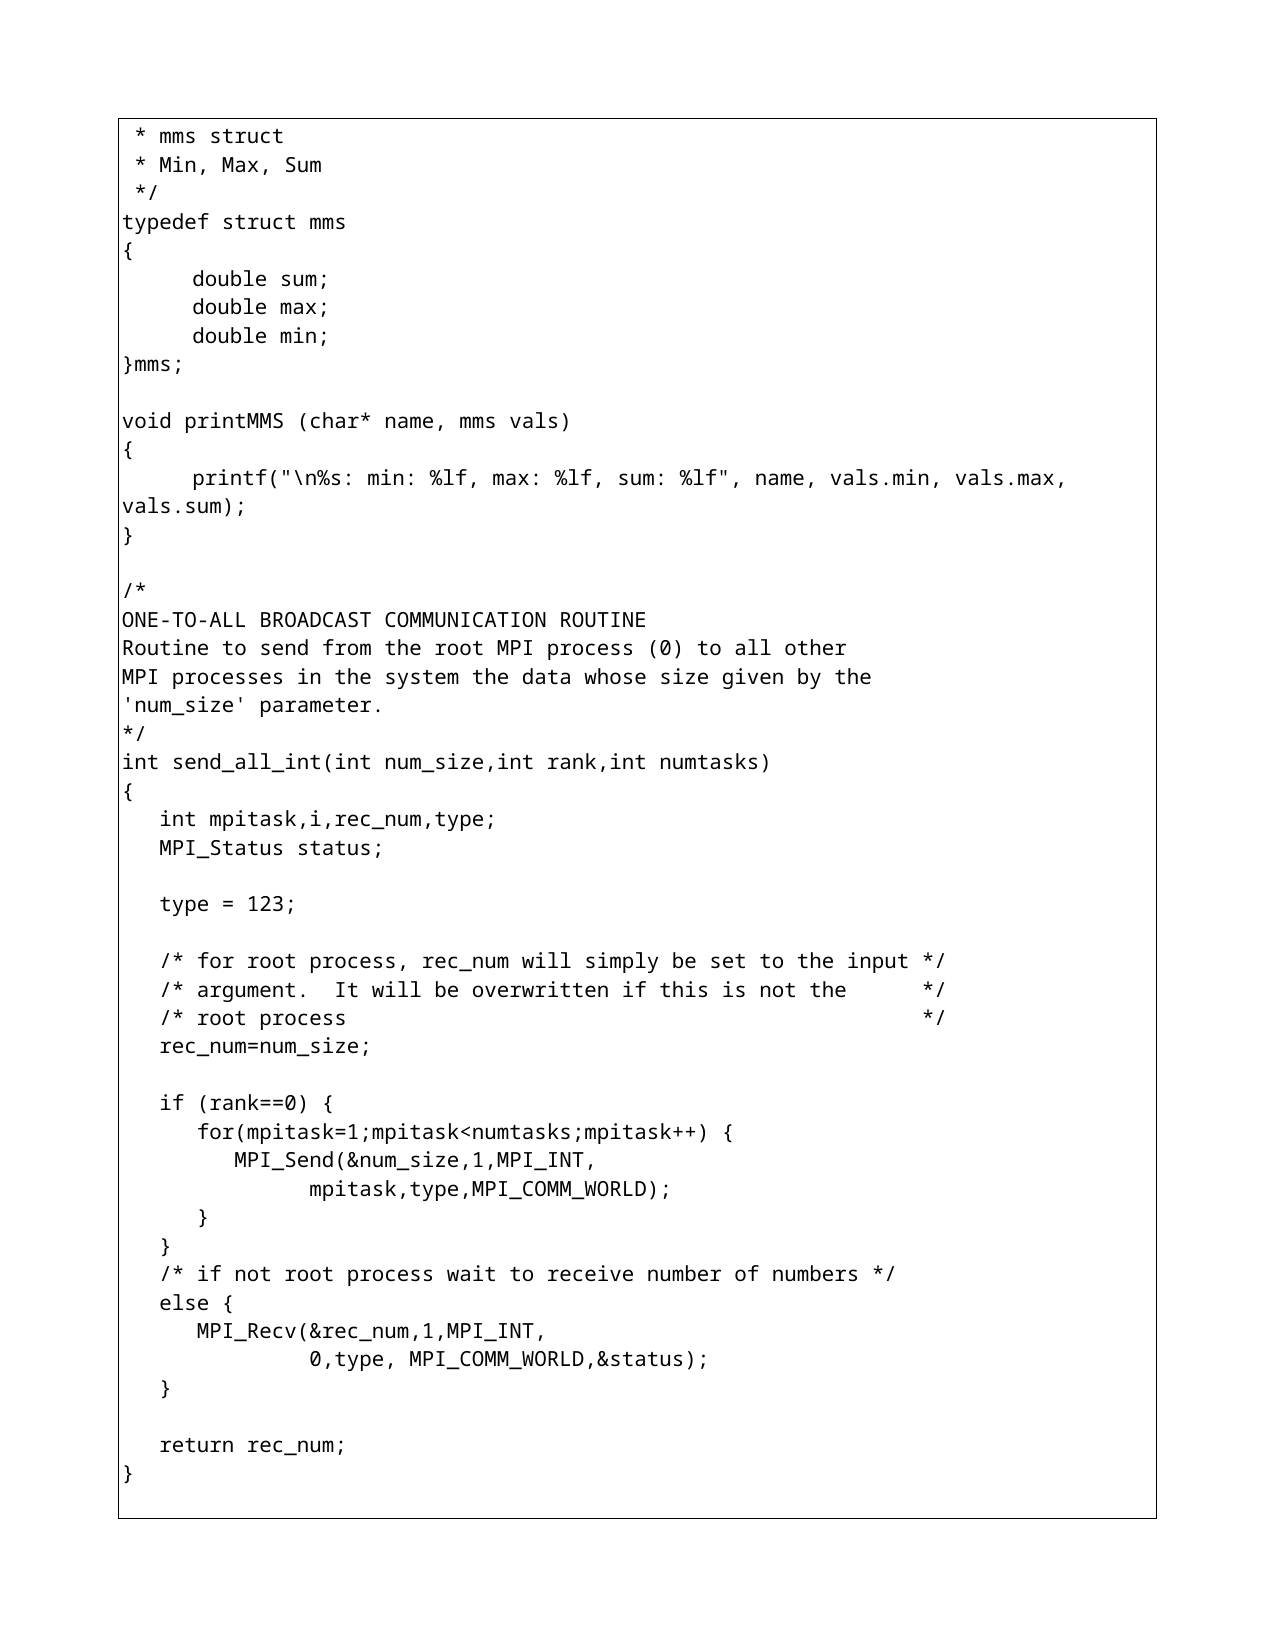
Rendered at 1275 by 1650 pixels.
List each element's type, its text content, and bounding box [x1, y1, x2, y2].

text for(mpitask=1;mpitask<numtasks;mpitask++) { [119, 1113, 1156, 1142]
text typedef struct mms [119, 203, 1156, 232]
text rec_num=num_size; [119, 1028, 1156, 1060]
text /* argument. It will be overwritten if this is not the */ [119, 971, 1156, 1000]
text else { [119, 1284, 1156, 1312]
text double max; [119, 289, 1156, 317]
text } [119, 1199, 1156, 1227]
text } [119, 1369, 1156, 1401]
text { [119, 772, 1156, 801]
text void printMMS (char* name, mms vals) [119, 402, 1156, 431]
text return rec_num; [119, 1426, 1156, 1455]
text MPI processes in the system the data whose size given by the [119, 658, 1156, 687]
text } [119, 516, 1156, 548]
text ONE-TO-ALL BROADCAST COMMUNICATION ROUTINE [119, 602, 1156, 630]
text */ [119, 175, 1156, 203]
text { [119, 431, 1156, 459]
text /* root process */ [119, 1000, 1156, 1028]
text MPI_Send(&num_size,1,MPI_INT, [119, 1142, 1156, 1170]
text { [119, 232, 1156, 260]
text type = 123; [119, 886, 1156, 918]
text * mms struct [119, 119, 1156, 147]
text double min; [119, 317, 1156, 346]
text 'num_size' parameter. [119, 687, 1156, 715]
text int mpitask,i,rec_num,type; [119, 801, 1156, 829]
text */ [119, 715, 1156, 744]
text printf("\n%s: min: %lf, max: %lf, sum: %lf", name, vals.min, vals.max, vals.sum); [119, 459, 1156, 516]
text /* if not root process wait to receive number of numbers */ [119, 1256, 1156, 1284]
text /* for root process, rec_num will simply be set to the input */ [119, 943, 1156, 971]
text mpitask,type,MPI_COMM_WORLD); [119, 1170, 1156, 1199]
text }mms; [119, 346, 1156, 378]
text double sum; [119, 260, 1156, 289]
text } [119, 1227, 1156, 1256]
text int send_all_int(int num_size,int rank,int numtasks) [119, 744, 1156, 772]
text 0,type, MPI_COMM_WORLD,&status); [119, 1341, 1156, 1369]
text if (rank==0) { [119, 1085, 1156, 1113]
text Routine to send from the root MPI process (0) to all other [119, 630, 1156, 658]
text * Min, Max, Sum [119, 147, 1156, 175]
text } [119, 1455, 1156, 1487]
text MPI_Status status; [119, 829, 1156, 861]
text MPI_Recv(&rec_num,1,MPI_INT, [119, 1312, 1156, 1341]
text /* [119, 573, 1156, 602]
